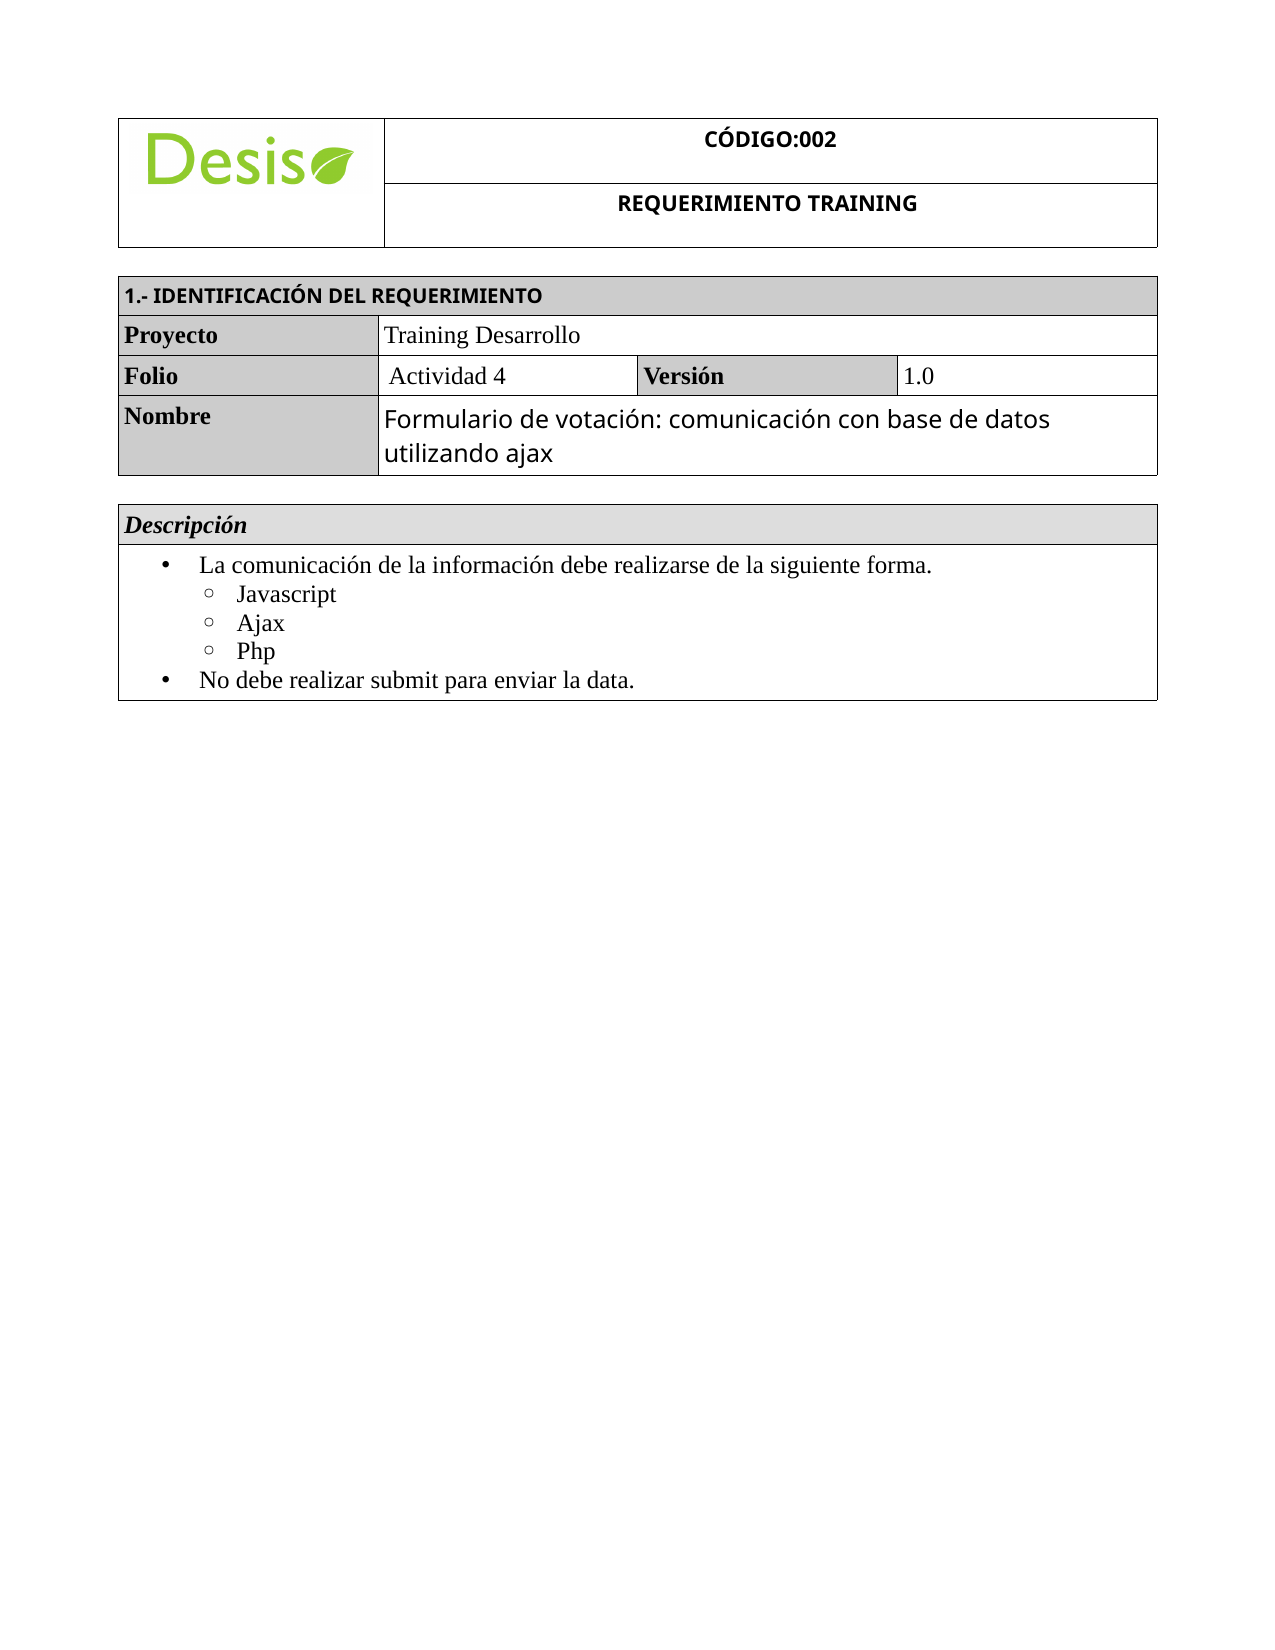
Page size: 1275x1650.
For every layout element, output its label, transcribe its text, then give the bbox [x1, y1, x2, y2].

table_cell Actividad 4 [379, 356, 637, 395]
table_cell Folio [119, 356, 378, 395]
picture [128, 123, 373, 194]
table_header 1.- IDENTIFICACIÓN DEL REQUERIMIENTO [119, 277, 1157, 315]
table_header CÓDIGO:002 [385, 119, 1157, 182]
table_cell Training Desarrollo [379, 316, 1157, 355]
table_header [119, 119, 384, 247]
table_cell REQUERIMIENTO TRAINING [385, 184, 1157, 247]
table_cell Proyecto [119, 316, 378, 355]
table_header Descripción [119, 505, 1157, 544]
table_cell 1.0 [898, 356, 1157, 395]
table_cell Nombre [119, 396, 378, 475]
table_cell La comunicación de la información debe realizarse de la siguiente forma. Javascript Ajax Php No debe realizar submit para enviar la data. [119, 545, 1157, 699]
table_cell Versión [638, 356, 897, 395]
table_cell Formulario de votación: comunicación con base de datos utilizando ajax [379, 396, 1157, 475]
